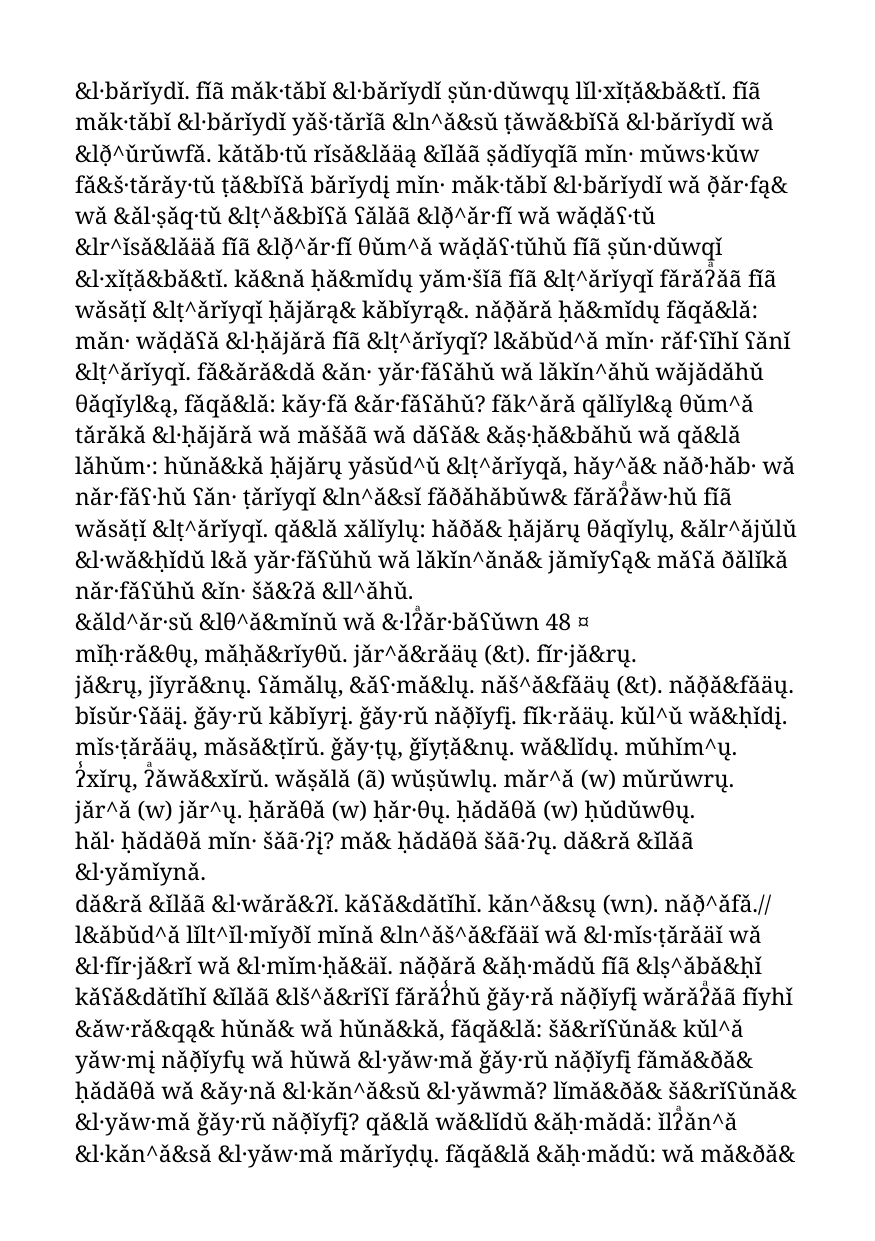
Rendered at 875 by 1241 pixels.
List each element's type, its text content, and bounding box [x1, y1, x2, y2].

text jǎr^ǎ (w) jǎr^ų. ḥǎrǎθǎ (w) ḥǎr·θų. ḥǎdǎθǎ (w) ḥǔdǔwθų. [75, 794, 799, 825]
text l&ǎbǔd^ǎ lǐlt^ǐl·mǐyðǐ mǐnǎ &ln^ǎš^ǎ&fǎäǐ wǎ &l·mǐs·ṭǎrǎäǐ wǎ &l·fǐr·jǎ&rǐ wǎ &l·mǐm·ḥǎ&äǐ. nǎð̣ǎrǎ &ǎḥ·mǎdǔ fǐã &lṣ^ǎbǎ&ḥǐ kǎʕǎ&dǎtǐhǐ &ǐlǎã &lš^ǎ&rǐʕǐ fǎrǎʔ̾hǔ ǧǎy·rǎ nǎð̣ǐyfį wǎrǎʔͣǎã fǐyhǐ &ǎw·rǎ&qą& hǔnǎ& wǎ hǔnǎ&kǎ, fǎqǎ&lǎ: šǎ&rǐʕǔnǎ& kǔl^ǎ yǎw·mį nǎð̣ǐyfų wǎ hǔwǎ &l·yǎw·mǎ ǧǎy·rǔ nǎð̣ǐyfį fǎmǎ&ðǎ& ḥǎdǎθǎ wǎ &ǎy·nǎ &l·kǎn^ǎ&sǔ &l·yǎwmǎ? lǐmǎ&ðǎ& šǎ&rǐʕǔnǎ& &l·yǎw·mǎ ǧǎy·rǔ nǎð̣ǐyfį? qǎ&lǎ wǎ&lǐdǔ &ǎḥ·mǎdǎ: ǐlʔͣǎn^ǎ &l·kǎn^ǎ&sǎ &l·yǎw·mǎ mǎrǐyḍų. fǎqǎ&lǎ &ǎḥ·mǎdǔ: wǎ mǎ&ðǎ& [75, 919, 799, 1169]
text &ǎld^ǎr·sǔ &lθ^ǎ&mǐnǔ wǎ &·lʔͣǎr·bǎʕǔwn 48 ¤ [75, 606, 799, 637]
text mǐs·ṭǎrǎäų, mǎsǎ&ṭǐrǔ. ǧǎy·ṭų, ǧǐyṭǎ&nų. wǎ&lǐdų. mǔhǐm^ų. [75, 731, 799, 762]
text mǐḥ·rǎ&θų, mǎḥǎ&rǐyθǔ. jǎr^ǎ&rǎäų (&t). fǐr·jǎ&rų. [75, 637, 799, 669]
text hǎl· ḥǎdǎθǎ mǐn· šǎã·ʔį? mǎ& ḥǎdǎθǎ šǎã·ʔų. dǎ&rǎ &ǐlǎã &l·yǎmǐynǎ. [75, 825, 799, 887]
text &l·bǎrǐydǐ. fǐã mǎk·tǎbǐ &l·bǎrǐydǐ ṣǔn·dǔwqų lǐl·xǐṭǎ&bǎ&tǐ. fǐã mǎk·tǎbǐ &l·bǎrǐydǐ yǎš·tǎrǐã &ln^ǎ&sǔ ṭǎwǎ&bǐʕǎ &l·bǎrǐydǐ wǎ &lð̣^ǔrǔwfǎ. kǎtǎb·tǔ rǐsǎ&lǎäą &ǐlǎã ṣǎdǐyqǐã mǐn· mǔws·kǔw fǎ&š·tǎrǎy·tǔ ṭǎ&bǐʕǎ bǎrǐydį mǐn· mǎk·tǎbǐ &l·bǎrǐydǐ wǎ ð̣ǎr·fą& wǎ &ǎl·ṣǎq·tǔ &lṭ^ǎ&bǐʕǎ ʕǎlǎã &lð̣^ǎr·fǐ wǎ wǎḍǎʕ·tǔ &lr^ǐsǎ&lǎäǎ fǐã &lð̣^ǎr·fǐ θǔm^ǎ wǎḍǎʕ·tǔhǔ fǐã ṣǔn·dǔwqǐ &l·xǐṭǎ&bǎ&tǐ. kǎ&nǎ ḥǎ&mǐdų yǎm·šǐã fǐã &lṭ^ǎrǐyqǐ fǎrǎʔͣǎã fǐã wǎsǎṭǐ &lṭ^ǎrǐyqǐ ḥǎjǎrą& kǎbǐyrą&. nǎð̣ǎrǎ ḥǎ&mǐdų fǎqǎ&lǎ: mǎn· wǎḍǎʕǎ &l·ḥǎjǎrǎ fǐã &lṭ^ǎrǐyqǐ? l&ǎbǔd^ǎ mǐn· rǎf·ʕǐhǐ ʕǎnǐ &lṭ^ǎrǐyqǐ. fǎ&ǎrǎ&dǎ &ǎn· yǎr·fǎʕǎhǔ wǎ lǎkǐn^ǎhǔ wǎjǎdǎhǔ θǎqǐyl&ą, fǎqǎ&lǎ: kǎy·fǎ &ǎr·fǎʕǎhǔ? fǎk^ǎrǎ qǎlǐyl&ą θǔm^ǎ tǎrǎkǎ &l·ḥǎjǎrǎ wǎ mǎšǎã wǎ dǎʕǎ& &ǎṣ·ḥǎ&bǎhǔ wǎ qǎ&lǎ lǎhǔm·: hǔnǎ&kǎ ḥǎjǎrų yǎsǔd^ǔ &lṭ^ǎrǐyqǎ, hǎy^ǎ& nǎð·hǎb· wǎ nǎr·fǎʕ·hǔ ʕǎn· ṭǎrǐyqǐ &ln^ǎ&sǐ fǎðǎhǎbǔw& fǎrǎʔͣǎw·hǔ fǐã wǎsǎṭǐ &lṭ^ǎrǐyqǐ. qǎ&lǎ xǎlǐylų: hǎðǎ& ḥǎjǎrų θǎqǐylų, &ǎlr^ǎjǔlǔ &l·wǎ&ḥǐdǔ l&ǎ yǎr·fǎʕǔhǔ wǎ lǎkǐn^ǎnǎ& jǎmǐyʕą& mǎʕǎ ðǎlǐkǎ nǎr·fǎʕǔhǔ &ǐn· šǎ&ʔǎ &ll^ǎhǔ. [75, 75, 799, 606]
text jǎ&rų, jǐyrǎ&nų. ʕǎmǎlų, &ǎʕ·mǎ&lų. nǎš^ǎ&fǎäų (&t). nǎð̣ǎ&fǎäų. [75, 669, 799, 700]
text bǐsǔr·ʕǎäį. ǧǎy·rǔ kǎbǐyrį. ǧǎy·rǔ nǎð̣ǐyfį. fǐk·rǎäų. kǔl^ǔ wǎ&ḥǐdį. [75, 700, 799, 731]
text ʔ̾xǐrų, ʔͣǎwǎ&xǐrǔ. wǎṣǎlǎ (ã) wǔṣǔwlų. mǎr^ǎ (w) mǔrǔwrų. [75, 762, 799, 794]
text dǎ&rǎ &ǐlǎã &l·wǎrǎ&ʔǐ. kǎʕǎ&dǎtǐhǐ. kǎn^ǎ&sų (wn). nǎð̣^ǎfǎ.// [75, 887, 799, 919]
